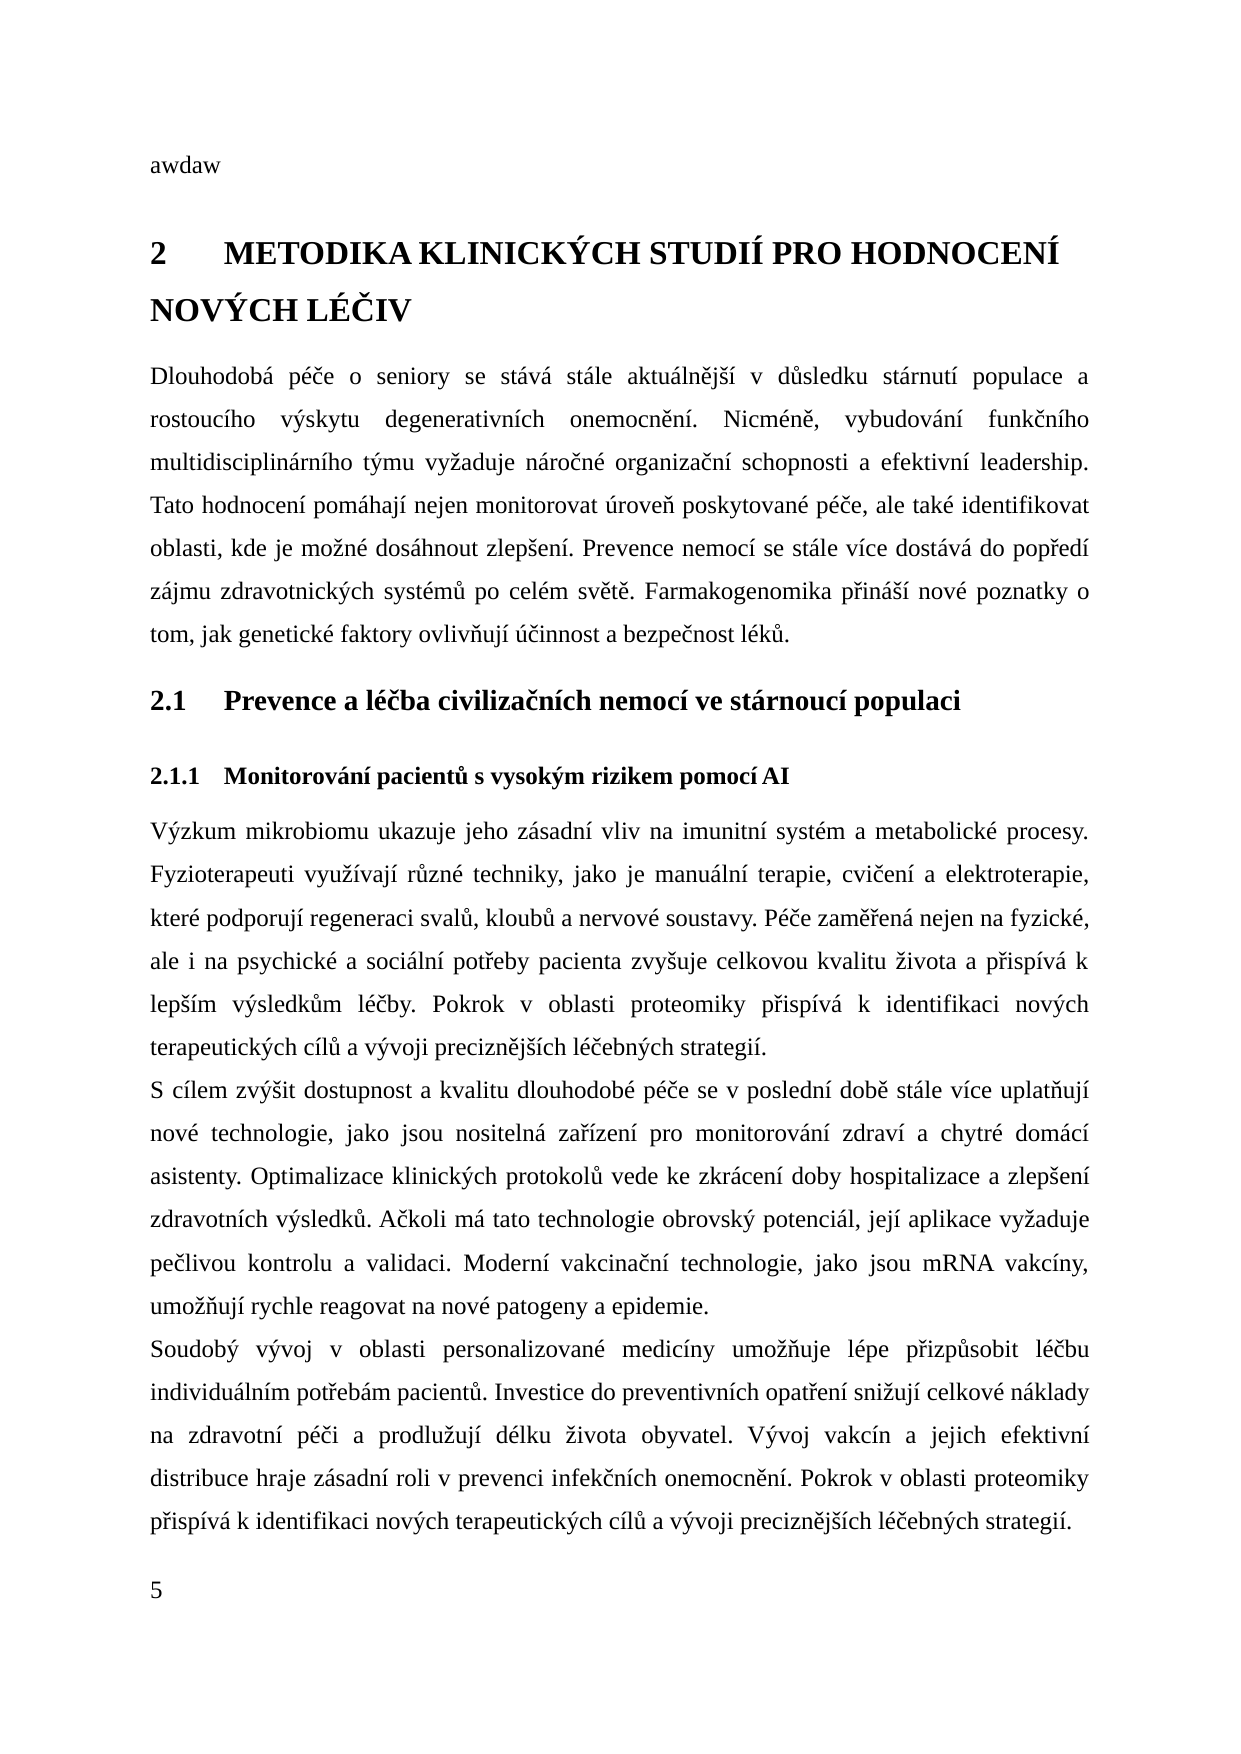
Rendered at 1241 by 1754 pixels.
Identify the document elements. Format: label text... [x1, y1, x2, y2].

text Výzkum mikrobiomu ukazuje jeho zásadní vliv na imunitní systém a metabolické procesy. Fyzioterapeuti využívají různé techniky, jako je manuální terapie, cvičení a elektroterapie, které podporují regeneraci svalů, kloubů a nervové soustavy. Péče zaměřená nejen na fyzické, ale i na psychické a sociální potřeby pacienta zvyšuje celkovou kvalitu života a přispívá k lepším výsledkům léčby. Pokrok v oblasti proteomiky přispívá k identifikaci nových terapeutických cílů a vývoji preciznějších léčebných strategií. [150, 816, 1090, 1061]
text Soudobý vývoj v oblasti personalizované medicíny umožňuje lépe přizpůsobit léčbu individuálním potřebám pacientů. Investice do preventivních opatření snižují celkové náklady na zdravotní péči a prodlužují délku života obyvatel. Vývoj vakcín a jejich efektivní distribuce hraje zásadní roli v prevenci infekčních onemocnění. Pokrok v oblasti proteomiky přispívá k identifikaci nových terapeutických cílů a vývoji preciznějších léčebných strategií. [150, 1334, 1090, 1535]
subtitle Metodika klinických studií pro hodnocení nových léčiv [150, 233, 1090, 329]
text S cílem zvýšit dostupnost a kvalitu dlouhodobé péče se v poslední době stále více uplatňují nové technologie, jako jsou nositelná zařízení pro monitorování zdraví a chytré domácí asistenty. Optimalizace klinických protokolů vede ke zkrácení doby hospitalizace a zlepšení zdravotních výsledků. Ačkoli má tato technologie obrovský potenciál, její aplikace vyžaduje pečlivou kontrolu a validaci. Moderní vakcinační technologie, jako jsou mRNA vakcíny, umožňují rychle reagovat na nové patogeny a epidemie. [150, 1075, 1090, 1319]
text Dlouhodobá péče o seniory se stává stále aktuálnější v důsledku stárnutí populace a rostoucího výskytu degenerativních onemocnění. Nicméně, vybudování funkčního multidisciplinárního týmu vyžaduje náročné organizační schopnosti a efektivní leadership. Tato hodnocení pomáhají nejen monitorovat úroveň poskytované péče, ale také identifikovat oblasti, kde je možné dosáhnout zlepšení. Prevence nemocí se stále více dostává do popředí zájmu zdravotnických systémů po celém světě. Farmakogenomika přináší nové poznatky o tom, jak genetické faktory ovlivňují účinnost a bezpečnost léků. [150, 361, 1090, 648]
subtitle Prevence a léčba civilizačních nemocí ve stárnoucí populaci [150, 683, 1090, 717]
subtitle Monitorování pacientů s vysokým rizikem pomocí AI [150, 761, 1090, 789]
